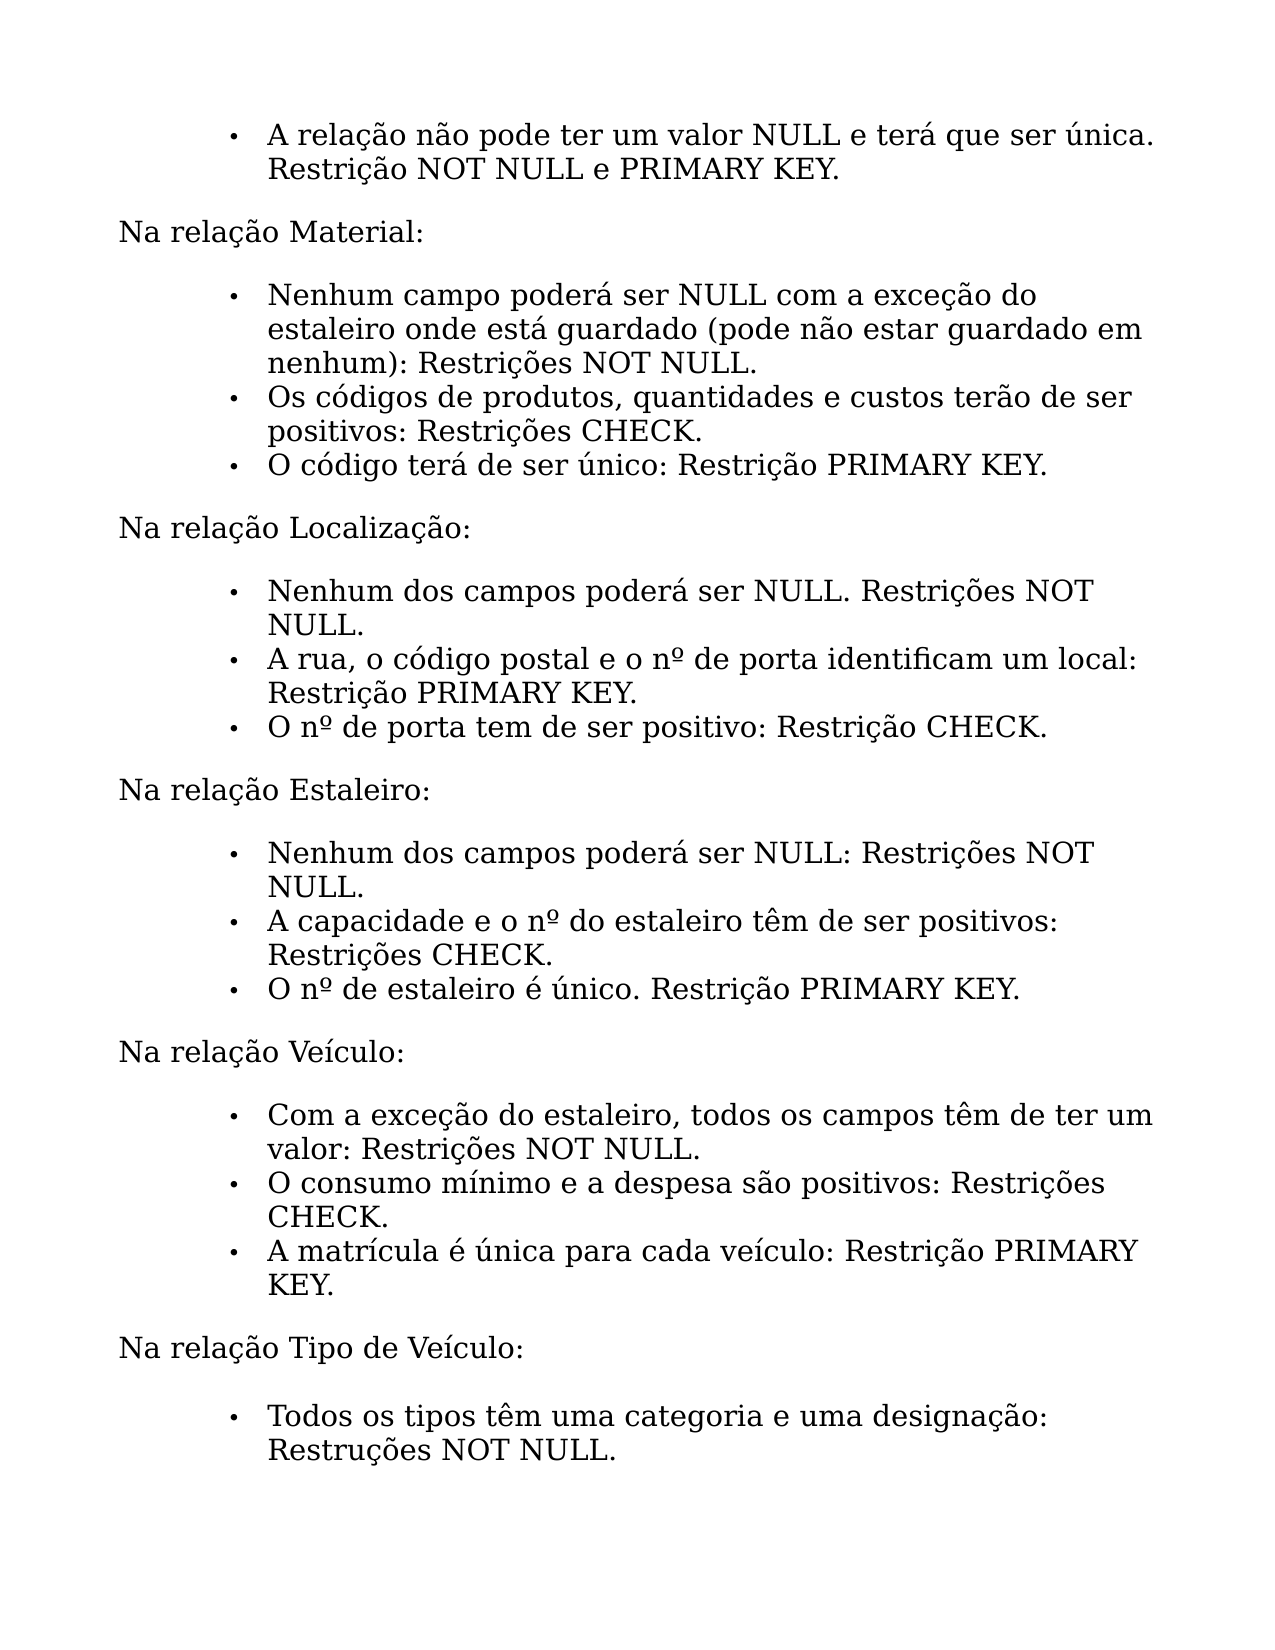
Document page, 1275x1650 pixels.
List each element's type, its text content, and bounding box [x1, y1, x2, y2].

text Na relação Veículo: [118, 1035, 1157, 1069]
list A rua, o código postal e o nº de porta identificam um local: Restrição PRIMARY KEY. [229, 642, 1157, 710]
text Na relação Tipo de Veículo: [118, 1331, 1157, 1365]
list Nenhum dos campos poderá ser NULL: Restrições NOT NULL. [229, 836, 1157, 904]
list O código terá de ser único: Restrição PRIMARY KEY. [229, 448, 1157, 482]
list O nº de estaleiro é único. Restrição PRIMARY KEY. [229, 972, 1157, 1006]
list Todos os tipos têm uma categoria e uma designação: Restruções NOT NULL. [229, 1399, 1157, 1467]
text Na relação Localização: [118, 511, 1157, 545]
text Na relação Material: [118, 215, 1157, 249]
list A relação não pode ter um valor NULL e terá que ser única. Restrição NOT NULL e PRIMARY KEY. [229, 118, 1157, 186]
list Os códigos de produtos, quantidades e custos terão de ser positivos: Restrições CHECK. [229, 380, 1157, 448]
list O consumo mínimo e a despesa são positivos: Restrições CHECK. [229, 1166, 1157, 1234]
list A matrícula é única para cada veículo: Restrição PRIMARY KEY. [229, 1234, 1157, 1302]
list O nº de porta tem de ser positivo: Restrição CHECK. [229, 710, 1157, 744]
list Nenhum campo poderá ser NULL com a exceção do estaleiro onde está guardado (pode não estar guardado em nenhum): Restrições NOT NULL. [229, 278, 1157, 380]
list Com a exceção do estaleiro, todos os campos têm de ter um valor: Restrições NOT NULL. [229, 1098, 1157, 1166]
text Na relação Estaleiro: [118, 773, 1157, 807]
list Nenhum dos campos poderá ser NULL. Restrições NOT NULL. [229, 574, 1157, 642]
list A capacidade e o nº do estaleiro têm de ser positivos: Restrições CHECK. [229, 904, 1157, 972]
